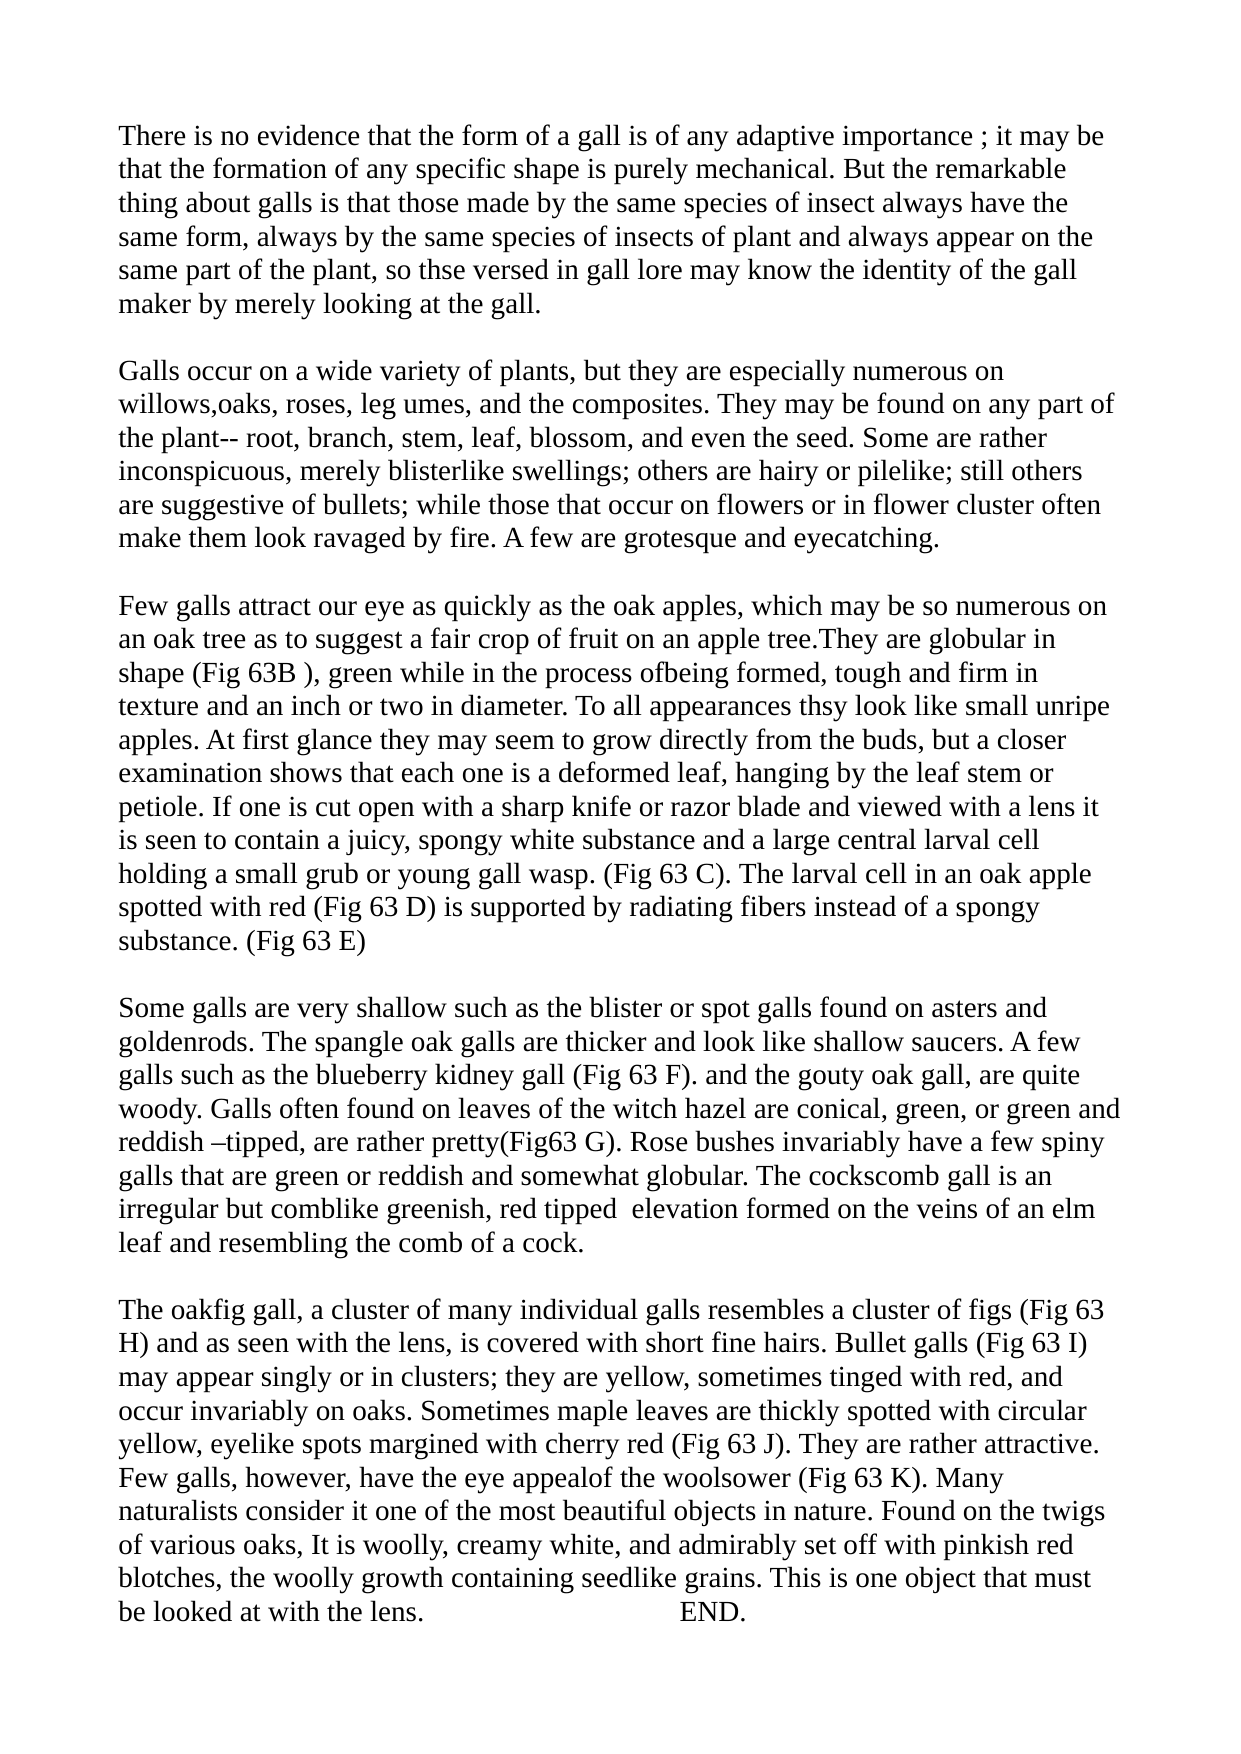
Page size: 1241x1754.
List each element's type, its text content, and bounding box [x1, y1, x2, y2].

text Some galls are very shallow such as the blister or spot galls found on asters and goldenrods. The spangle oak galls are thicker and look like shallow saucers. A few galls such as the blueberry kidney gall (Fig 63 F). and the gouty oak gall, are quite woody. Galls often found on leaves of the witch hazel are conical, green, or green and reddish –tipped, are rather pretty(Fig63 G). Rose bushes invariably have a few spiny galls that are green or reddish and somewhat globular. The cockscomb gall is an irregular but comblike greenish, red tipped elevation formed on the veins of an elm leaf and resembling the comb of a cock. [118, 990, 1122, 1258]
text Few galls, however, have the eye appealof the woolsower (Fig 63 K). Many naturalists consider it one of the most beautiful objects in nature. Found on the twigs of various oaks, It is woolly, creamy white, and admirably set off with pinkish red blotches, the woolly growth containing seedlike grains. This is one object that must be looked at with the lens. END. [118, 1460, 1122, 1627]
text Few galls attract our eye as quickly as the oak apples, which may be so numerous on an oak tree as to suggest a fair crop of fruit on an apple tree.They are globular in shape (Fig 63B ), green while in the process ofbeing formed, tough and firm in texture and an inch or two in diameter. To all appearances thsy look like small unripe apples. At first glance they may seem to grow directly from the buds, but a closer examination shows that each one is a deformed leaf, hanging by the leaf stem or petiole. If one is cut open with a sharp knife or razor blade and viewed with a lens it is seen to contain a juicy, spongy white substance and a large central larval cell holding a small grub or young gall wasp. (Fig 63 C). The larval cell in an oak apple spotted with red (Fig 63 D) is supported by radiating fibers instead of a spongy substance. (Fig 63 E) [118, 588, 1122, 957]
text Galls occur on a wide variety of plants, but they are especially numerous on willows,oaks, roses, leg umes, and the composites. They may be found on any part of the plant-- root, branch, stem, leaf, blossom, and even the seed. Some are rather inconspicuous, merely blisterlike swellings; others are hairy or pilelike; still others are suggestive of bullets; while those that occur on flowers or in flower cluster often make them look ravaged by fire. A few are grotesque and eyecatching. [118, 353, 1122, 554]
text There is no evidence that the form of a gall is of any adaptive importance ; it may be that the formation of any specific shape is purely mechanical. But the remarkable thing about galls is that those made by the same species of insect always have the same form, always by the same species of insects of plant and always appear on the same part of the plant, so thse versed in gall lore may know the identity of the gall maker by merely looking at the gall. [118, 118, 1122, 319]
text The oakfig gall, a cluster of many individual galls resembles a cluster of figs (Fig 63 H) and as seen with the lens, is covered with short fine hairs. Bullet galls (Fig 63 I) may appear singly or in clusters; they are yellow, sometimes tinged with red, and occur invariably on oaks. Sometimes maple leaves are thickly spotted with circular yellow, eyelike spots margined with cherry red (Fig 63 J). They are rather attractive. [118, 1292, 1122, 1460]
